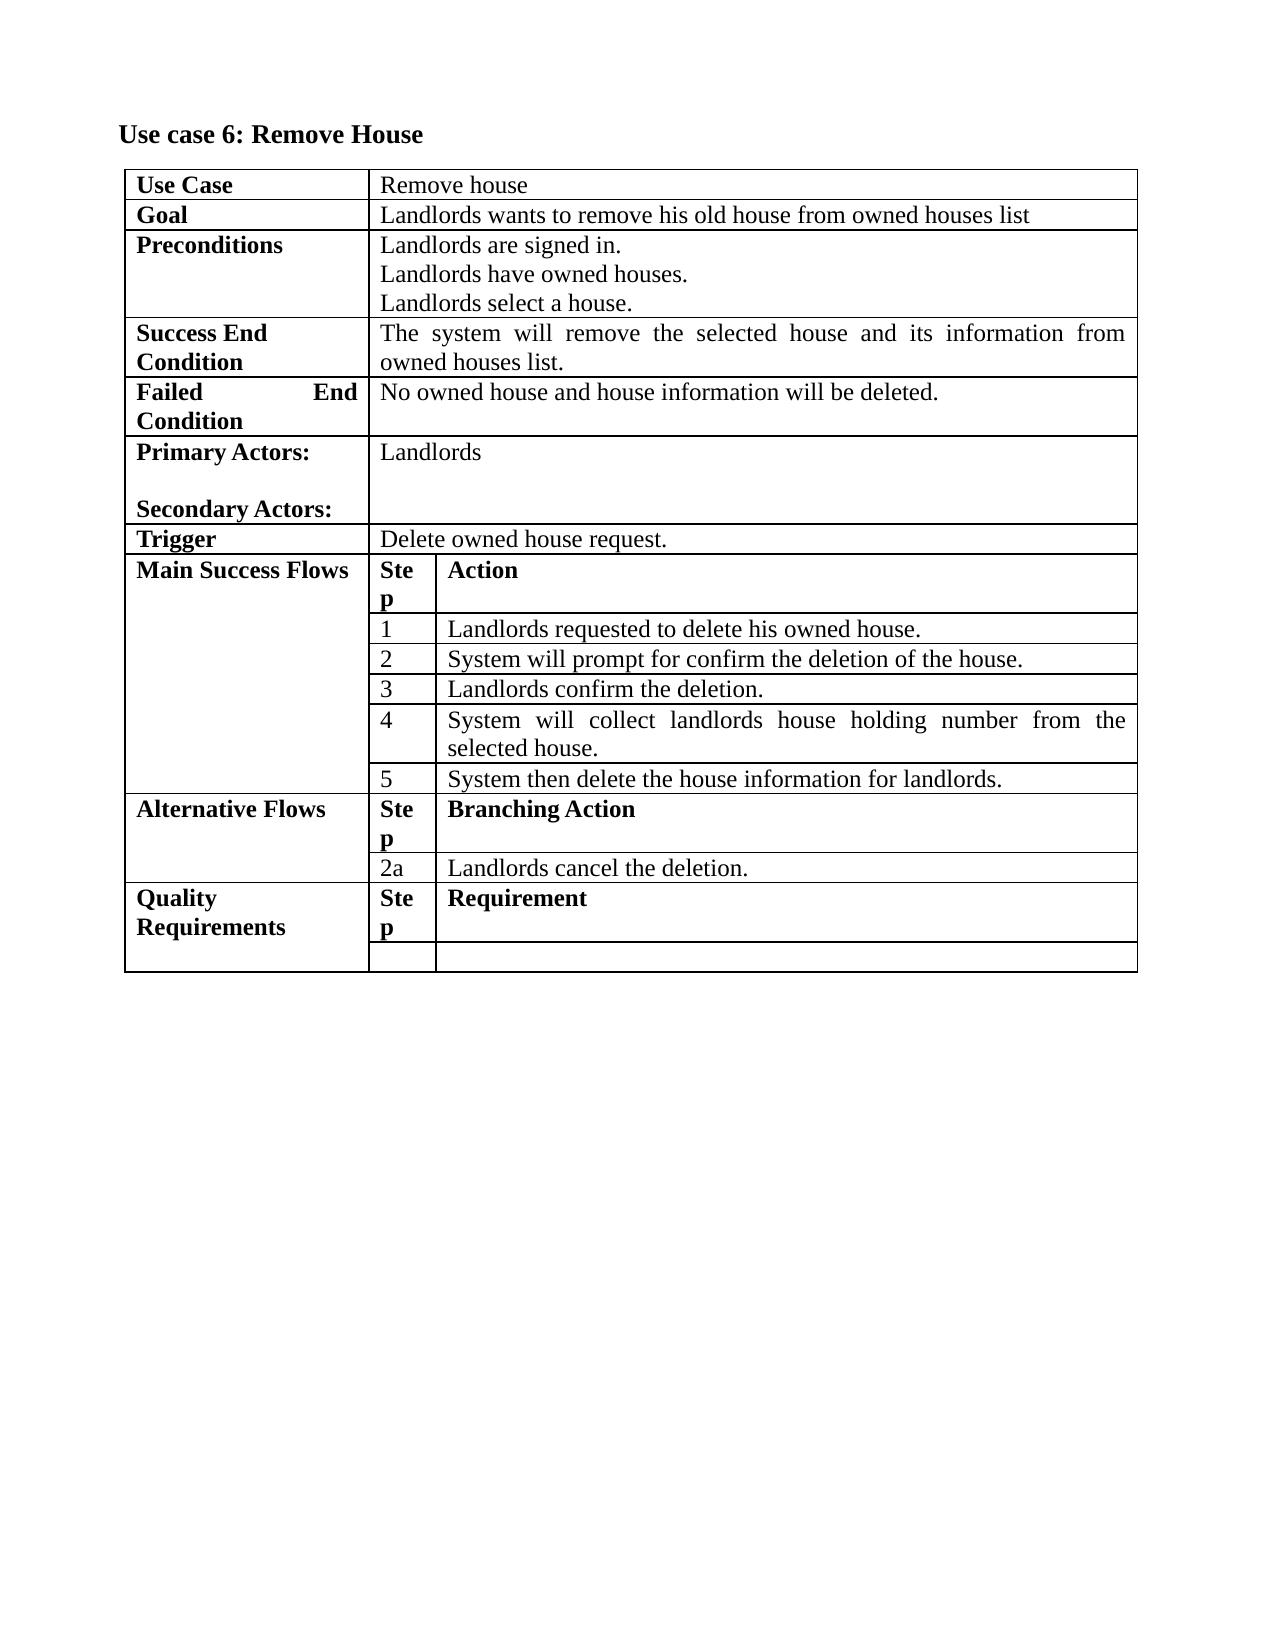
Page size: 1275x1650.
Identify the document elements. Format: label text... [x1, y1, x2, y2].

table_cell Landlords wants to remove his old house from owned houses list [370, 200, 1137, 229]
table_cell Preconditions [126, 231, 368, 317]
table_cell Goal [126, 200, 368, 229]
table_cell Failed End Condition [126, 378, 368, 435]
table_cell The system will remove the selected house and its information from owned houses list. [370, 318, 1137, 376]
table_cell Branching Action [437, 794, 1137, 852]
table_cell Primary Actors: Secondary Actors: [126, 437, 368, 523]
table_cell System will prompt for confirm the deletion of the house. [437, 644, 1137, 673]
table_cell 4 [370, 705, 435, 762]
table_cell No owned house and house information will be deleted. [370, 378, 1137, 435]
table_cell Action [437, 555, 1137, 612]
table_cell Success End Condition [126, 318, 368, 376]
table_cell [437, 943, 1137, 971]
table_cell Delete owned house request. [370, 525, 1137, 553]
table_header Use Case [126, 170, 368, 199]
table_cell Step [370, 794, 435, 852]
table_cell 3 [370, 675, 435, 703]
table_cell 2 [370, 644, 435, 673]
table_cell System will collect landlords house holding number from the selected house. [437, 705, 1137, 762]
table_cell Main Success Flows [126, 555, 368, 792]
table_cell Step [370, 555, 435, 612]
table_cell Landlords confirm the deletion. [437, 675, 1137, 703]
table_cell 1 [370, 614, 435, 642]
table_cell Landlords cancel the deletion. [437, 853, 1137, 882]
table_cell 5 [370, 764, 435, 792]
table_cell Landlords requested to delete his owned house. [437, 614, 1137, 642]
text Use case 6: Remove House [118, 118, 1157, 149]
table_cell 2a [370, 853, 435, 882]
table_cell Landlords [370, 437, 1137, 523]
table_cell Quality Requirements [126, 883, 368, 971]
table_header Remove house [370, 170, 1137, 199]
table_cell [370, 943, 435, 971]
table_cell Step [370, 883, 435, 941]
table_cell Landlords are signed in. Landlords have owned houses. Landlords select a house. [370, 231, 1137, 317]
table_cell Requirement [437, 883, 1137, 941]
table_cell Alternative Flows [126, 794, 368, 882]
table_cell Trigger [126, 525, 368, 553]
table_cell System then delete the house information for landlords. [437, 764, 1137, 792]
